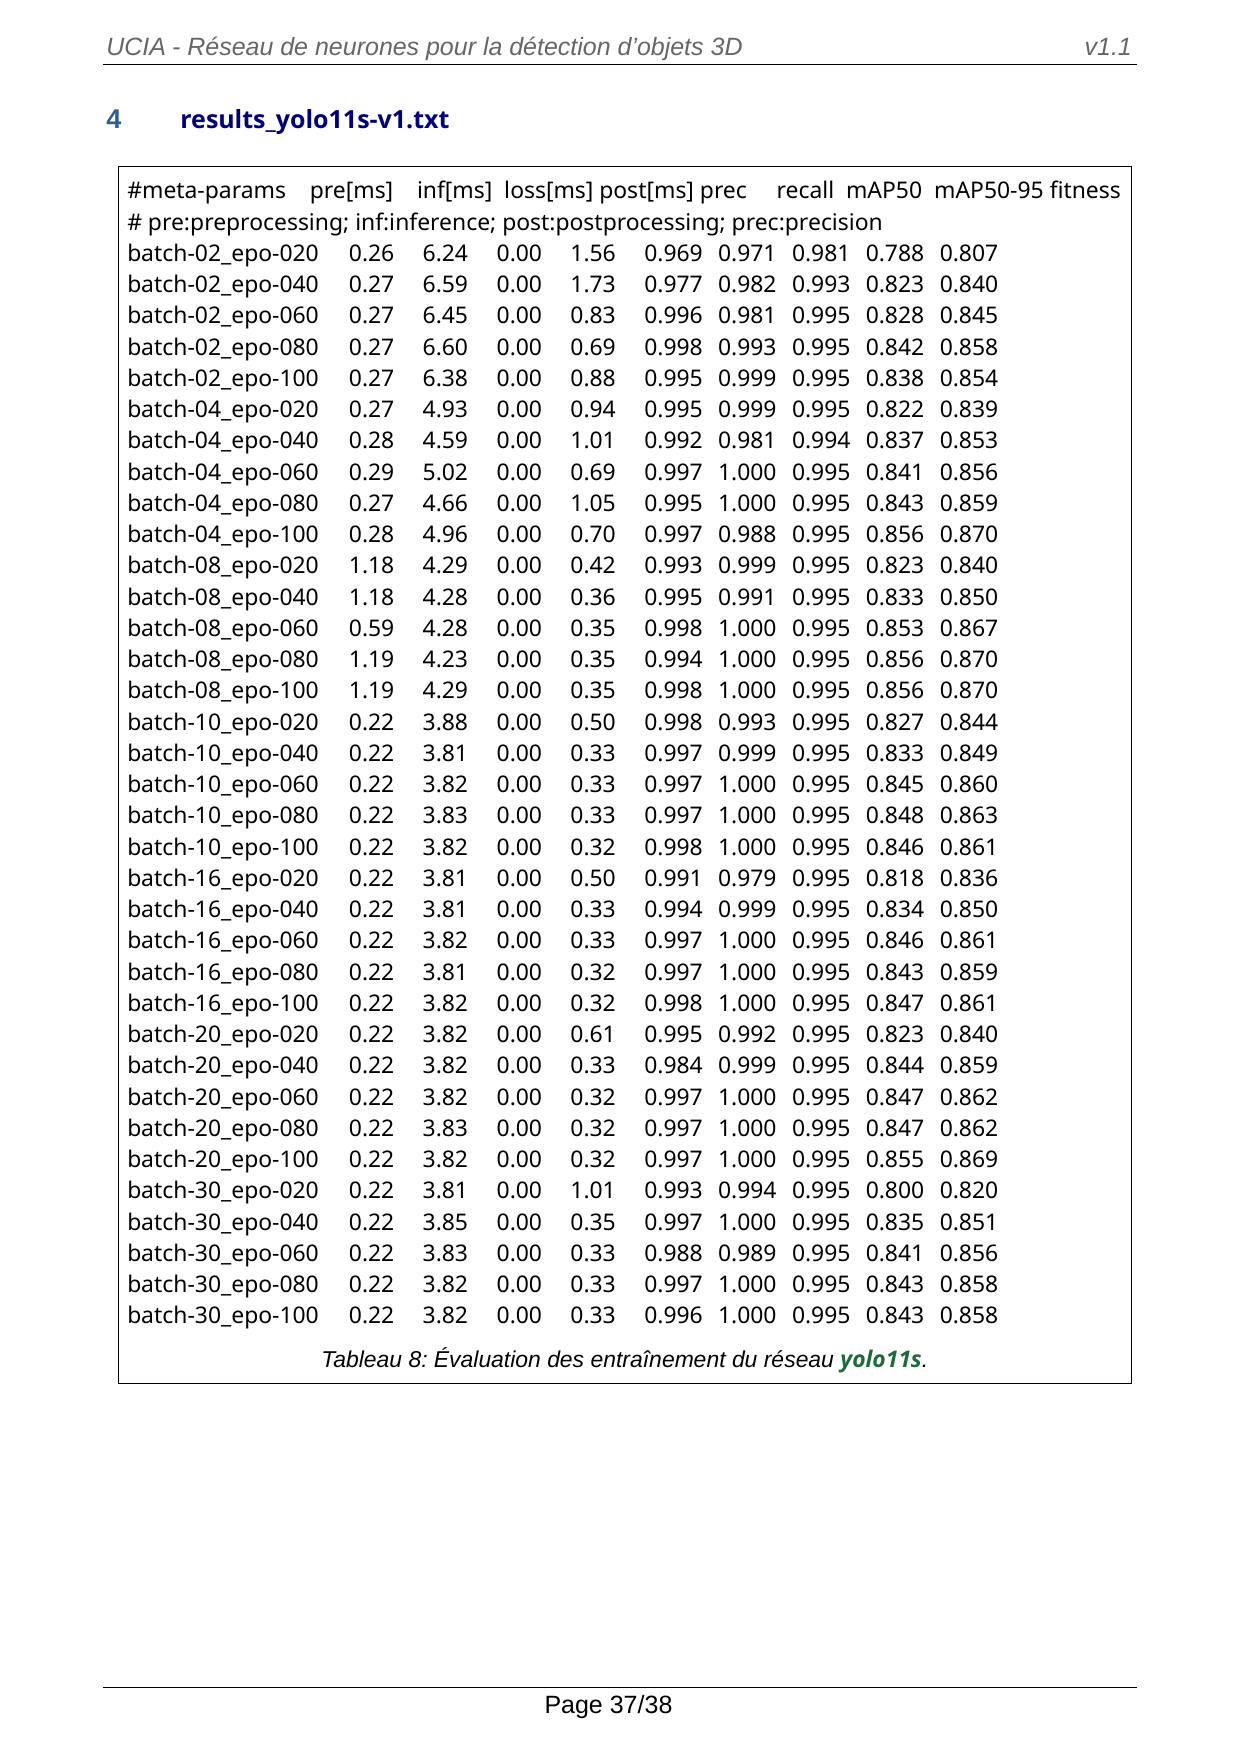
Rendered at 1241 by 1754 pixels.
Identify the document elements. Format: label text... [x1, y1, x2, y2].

text batch-02_epo-040 0.27 6.59 0.00 1.73 0.977 0.982 0.993 0.823 0.840 [127, 268, 1122, 299]
text batch-04_epo-020 0.27 4.93 0.00 0.94 0.995 0.999 0.995 0.822 0.839 [127, 393, 1122, 424]
subtitle results_yolo11s-v1.txt [106, 102, 1134, 136]
text batch-16_epo-080 0.22 3.81 0.00 0.32 0.997 1.000 0.995 0.843 0.859 [127, 956, 1122, 987]
text batch-30_epo-020 0.22 3.81 0.00 1.01 0.993 0.994 0.995 0.800 0.820 [127, 1174, 1122, 1206]
text batch-02_epo-080 0.27 6.60 0.00 0.69 0.998 0.993 0.995 0.842 0.858 [127, 331, 1122, 362]
text batch-30_epo-100 0.22 3.82 0.00 0.33 0.996 1.000 0.995 0.843 0.858 [127, 1299, 1122, 1331]
text batch-04_epo-040 0.28 4.59 0.00 1.01 0.992 0.981 0.994 0.837 0.853 [127, 424, 1122, 456]
text batch-20_epo-060 0.22 3.82 0.00 0.32 0.997 1.000 0.995 0.847 0.862 [127, 1081, 1122, 1112]
text batch-10_epo-100 0.22 3.82 0.00 0.32 0.998 1.000 0.995 0.846 0.861 [127, 831, 1122, 862]
text batch-16_epo-100 0.22 3.82 0.00 0.32 0.998 1.000 0.995 0.847 0.861 [127, 987, 1122, 1018]
text batch-02_epo-020 0.26 6.24 0.00 1.56 0.969 0.971 0.981 0.788 0.807 [127, 237, 1122, 268]
text batch-10_epo-020 0.22 3.88 0.00 0.50 0.998 0.993 0.995 0.827 0.844 [127, 706, 1122, 737]
text batch-04_epo-080 0.27 4.66 0.00 1.05 0.995 1.000 0.995 0.843 0.859 [127, 487, 1122, 518]
text batch-08_epo-060 0.59 4.28 0.00 0.35 0.998 1.000 0.995 0.853 0.867 [127, 612, 1122, 643]
text #meta-params pre[ms] inf[ms] loss[ms] post[ms] prec recall mAP50 mAP50-95 fitness [127, 174, 1122, 206]
text batch-02_epo-100 0.27 6.38 0.00 0.88 0.995 0.999 0.995 0.838 0.854 [127, 362, 1122, 393]
text # pre:preprocessing; inf:inference; post:postprocessing; prec:precision [127, 206, 1122, 237]
text batch-30_epo-060 0.22 3.83 0.00 0.33 0.988 0.989 0.995 0.841 0.856 [127, 1237, 1122, 1268]
text batch-04_epo-060 0.29 5.02 0.00 0.69 0.997 1.000 0.995 0.841 0.856 [127, 456, 1122, 487]
text batch-20_epo-080 0.22 3.83 0.00 0.32 0.997 1.000 0.995 0.847 0.862 [127, 1112, 1122, 1143]
text batch-16_epo-060 0.22 3.82 0.00 0.33 0.997 1.000 0.995 0.846 0.861 [127, 924, 1122, 956]
text batch-30_epo-040 0.22 3.85 0.00 0.35 0.997 1.000 0.995 0.835 0.851 [127, 1206, 1122, 1237]
text batch-20_epo-040 0.22 3.82 0.00 0.33 0.984 0.999 0.995 0.844 0.859 [127, 1049, 1122, 1081]
text batch-08_epo-040 1.18 4.28 0.00 0.36 0.995 0.991 0.995 0.833 0.850 [127, 581, 1122, 612]
text batch-08_epo-020 1.18 4.29 0.00 0.42 0.993 0.999 0.995 0.823 0.840 [127, 549, 1122, 581]
text batch-04_epo-100 0.28 4.96 0.00 0.70 0.997 0.988 0.995 0.856 0.870 [127, 518, 1122, 549]
text batch-20_epo-020 0.22 3.82 0.00 0.61 0.995 0.992 0.995 0.823 0.840 [127, 1018, 1122, 1049]
text batch-20_epo-100 0.22 3.82 0.00 0.32 0.997 1.000 0.995 0.855 0.869 [127, 1143, 1122, 1174]
text batch-08_epo-100 1.19 4.29 0.00 0.35 0.998 1.000 0.995 0.856 0.870 [127, 674, 1122, 706]
text batch-16_epo-020 0.22 3.81 0.00 0.50 0.991 0.979 0.995 0.818 0.836 [127, 862, 1122, 893]
text Tableau 8: Évaluation des entraînement du réseau yolo11s. [127, 1343, 1122, 1374]
text batch-16_epo-040 0.22 3.81 0.00 0.33 0.994 0.999 0.995 0.834 0.850 [127, 893, 1122, 924]
text batch-10_epo-040 0.22 3.81 0.00 0.33 0.997 0.999 0.995 0.833 0.849 [127, 737, 1122, 768]
text batch-02_epo-060 0.27 6.45 0.00 0.83 0.996 0.981 0.995 0.828 0.845 [127, 299, 1122, 331]
text batch-08_epo-080 1.19 4.23 0.00 0.35 0.994 1.000 0.995 0.856 0.870 [127, 643, 1122, 674]
text batch-10_epo-080 0.22 3.83 0.00 0.33 0.997 1.000 0.995 0.848 0.863 [127, 799, 1122, 831]
text batch-10_epo-060 0.22 3.82 0.00 0.33 0.997 1.000 0.995 0.845 0.860 [127, 768, 1122, 799]
text batch-30_epo-080 0.22 3.82 0.00 0.33 0.997 1.000 0.995 0.843 0.858 [127, 1268, 1122, 1299]
